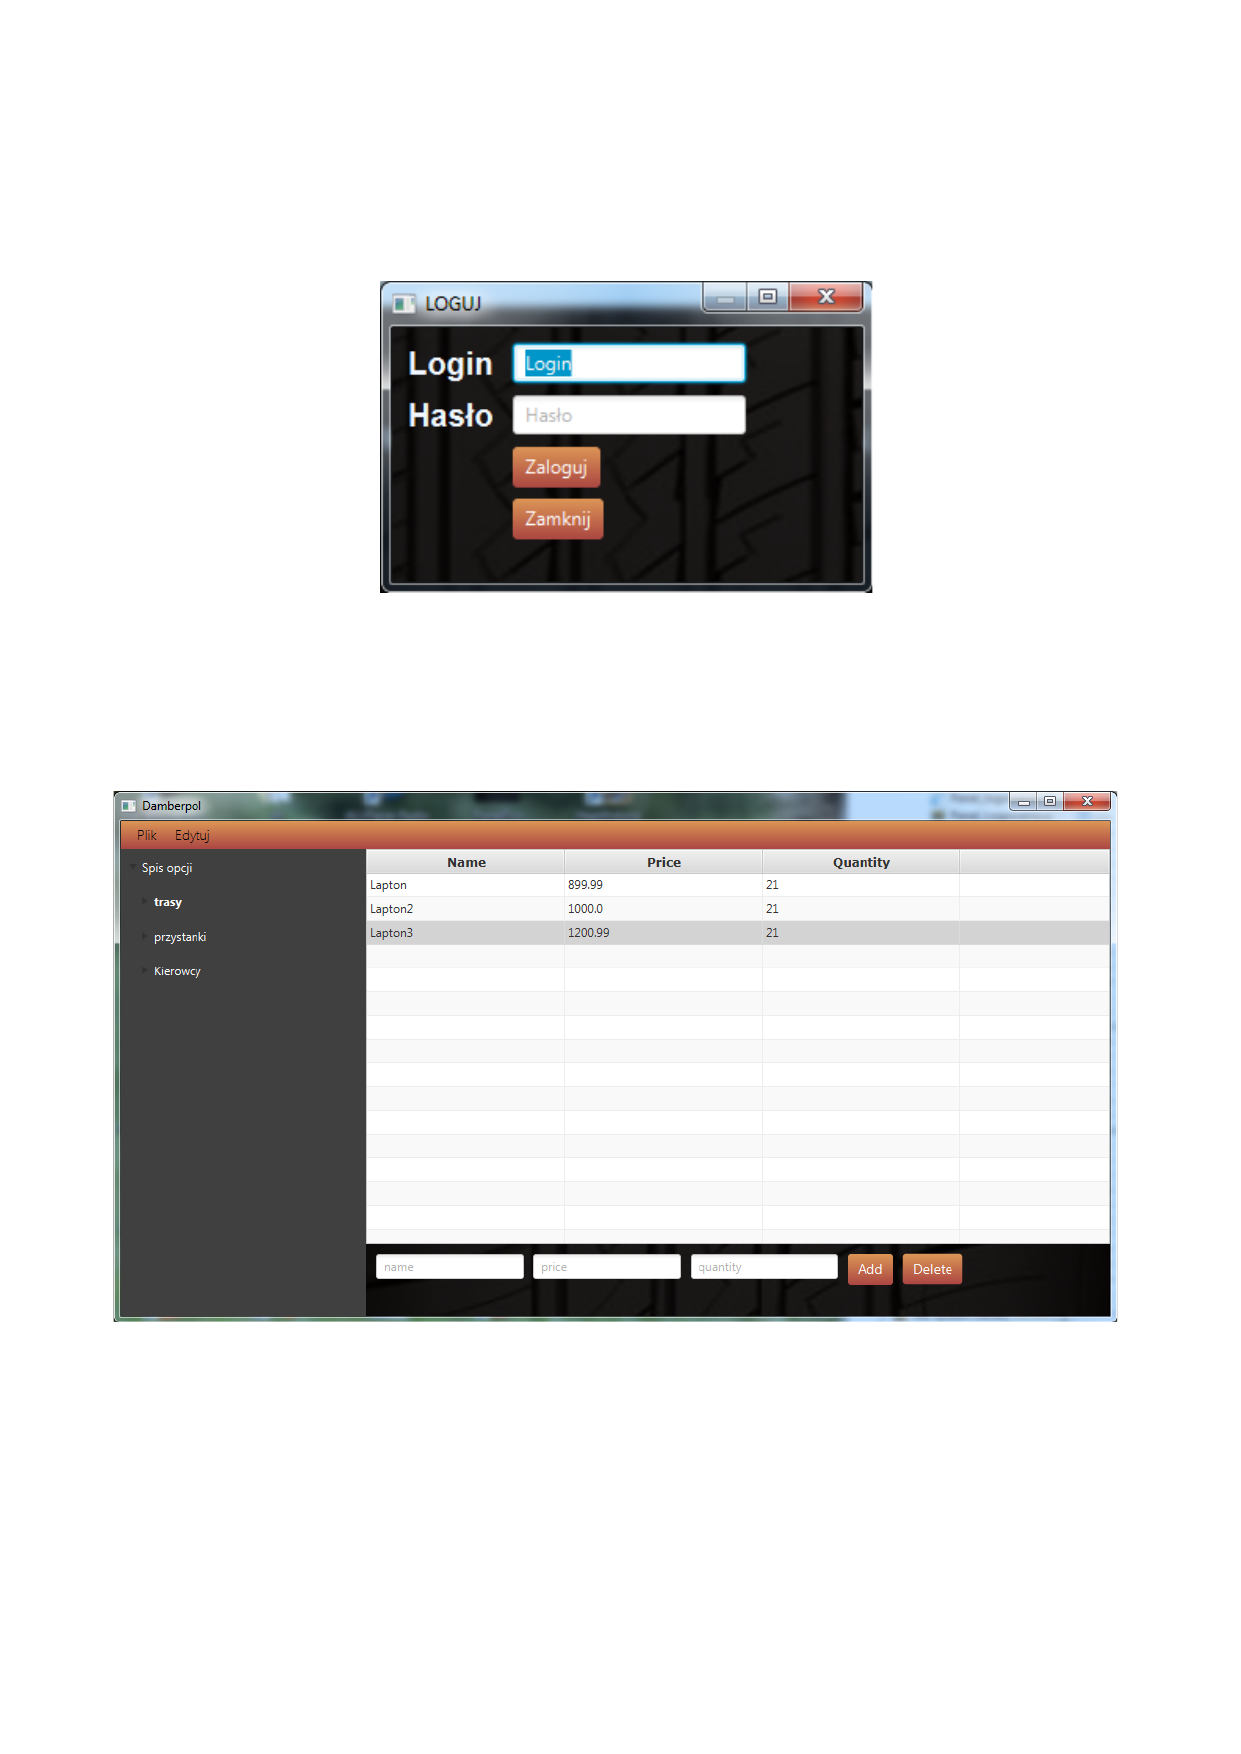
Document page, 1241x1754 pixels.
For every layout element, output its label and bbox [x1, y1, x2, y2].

picture [380, 281, 873, 593]
picture [113, 791, 1118, 1322]
